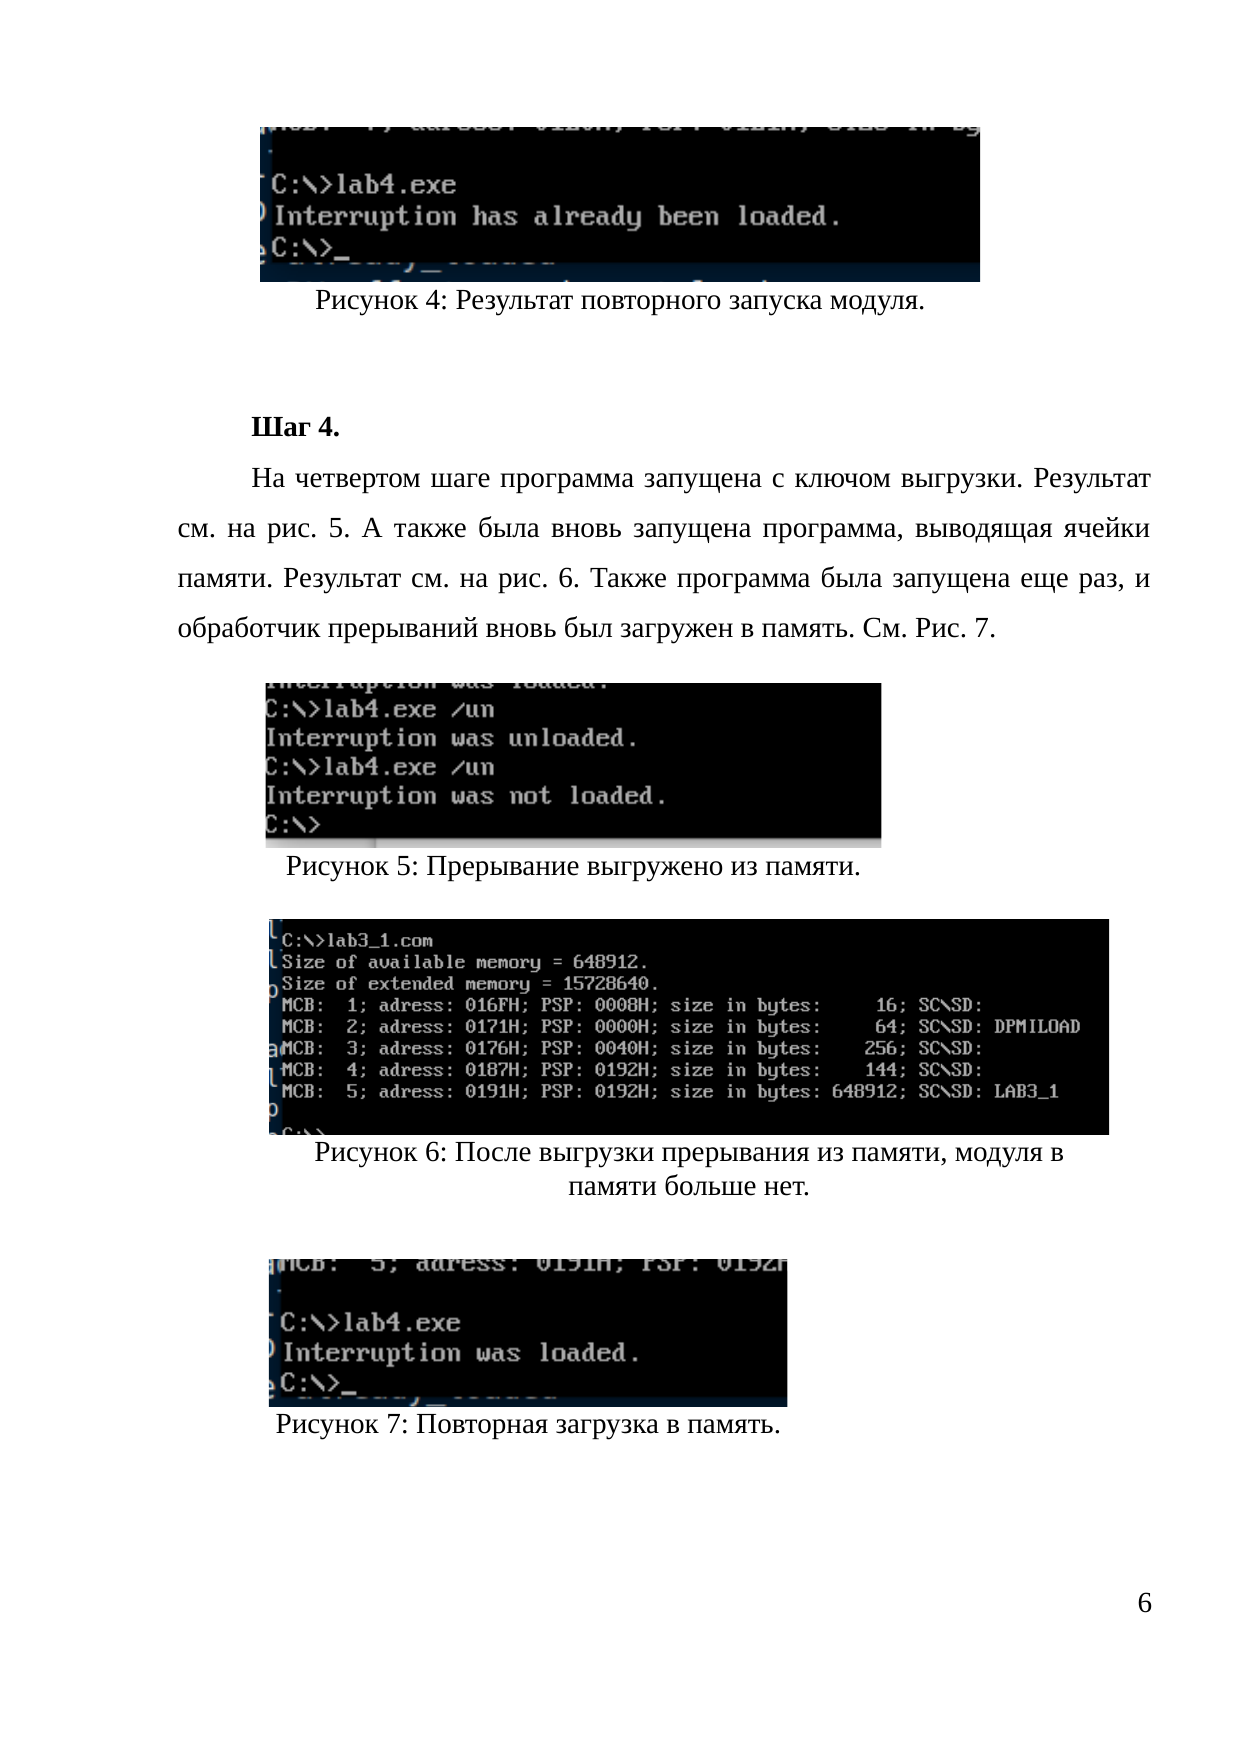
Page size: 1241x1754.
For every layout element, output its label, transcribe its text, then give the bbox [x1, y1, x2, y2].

text На четвертом шаге программа запущена с ключом выгрузки. Результат см. на рис. 5. А также была вновь запущена программа, выводящая ячейки памяти. Результат см. на рис. 6. Также программа была запущена еще раз, и обработчик прерываний вновь был загружен в память. См. Рис. 7. [177, 460, 1152, 644]
picture [521, 1285, 757, 1407]
text Рисунок 4: Результат повторного запуска модуля. [267, 127, 973, 315]
text Шаг 4. [177, 409, 1152, 443]
picture [644, 155, 981, 282]
text Рисунок 7: Повторная загрузка в память. [269, 1260, 787, 1439]
text Рисунок 6: После выгрузки прерывания из памяти, модуля в памяти больше нет. [269, 919, 1109, 1202]
picture [856, 919, 1110, 1135]
picture [265, 683, 295, 831]
text Рисунок 5: Прерывание выгружено из памяти. [266, 683, 881, 881]
